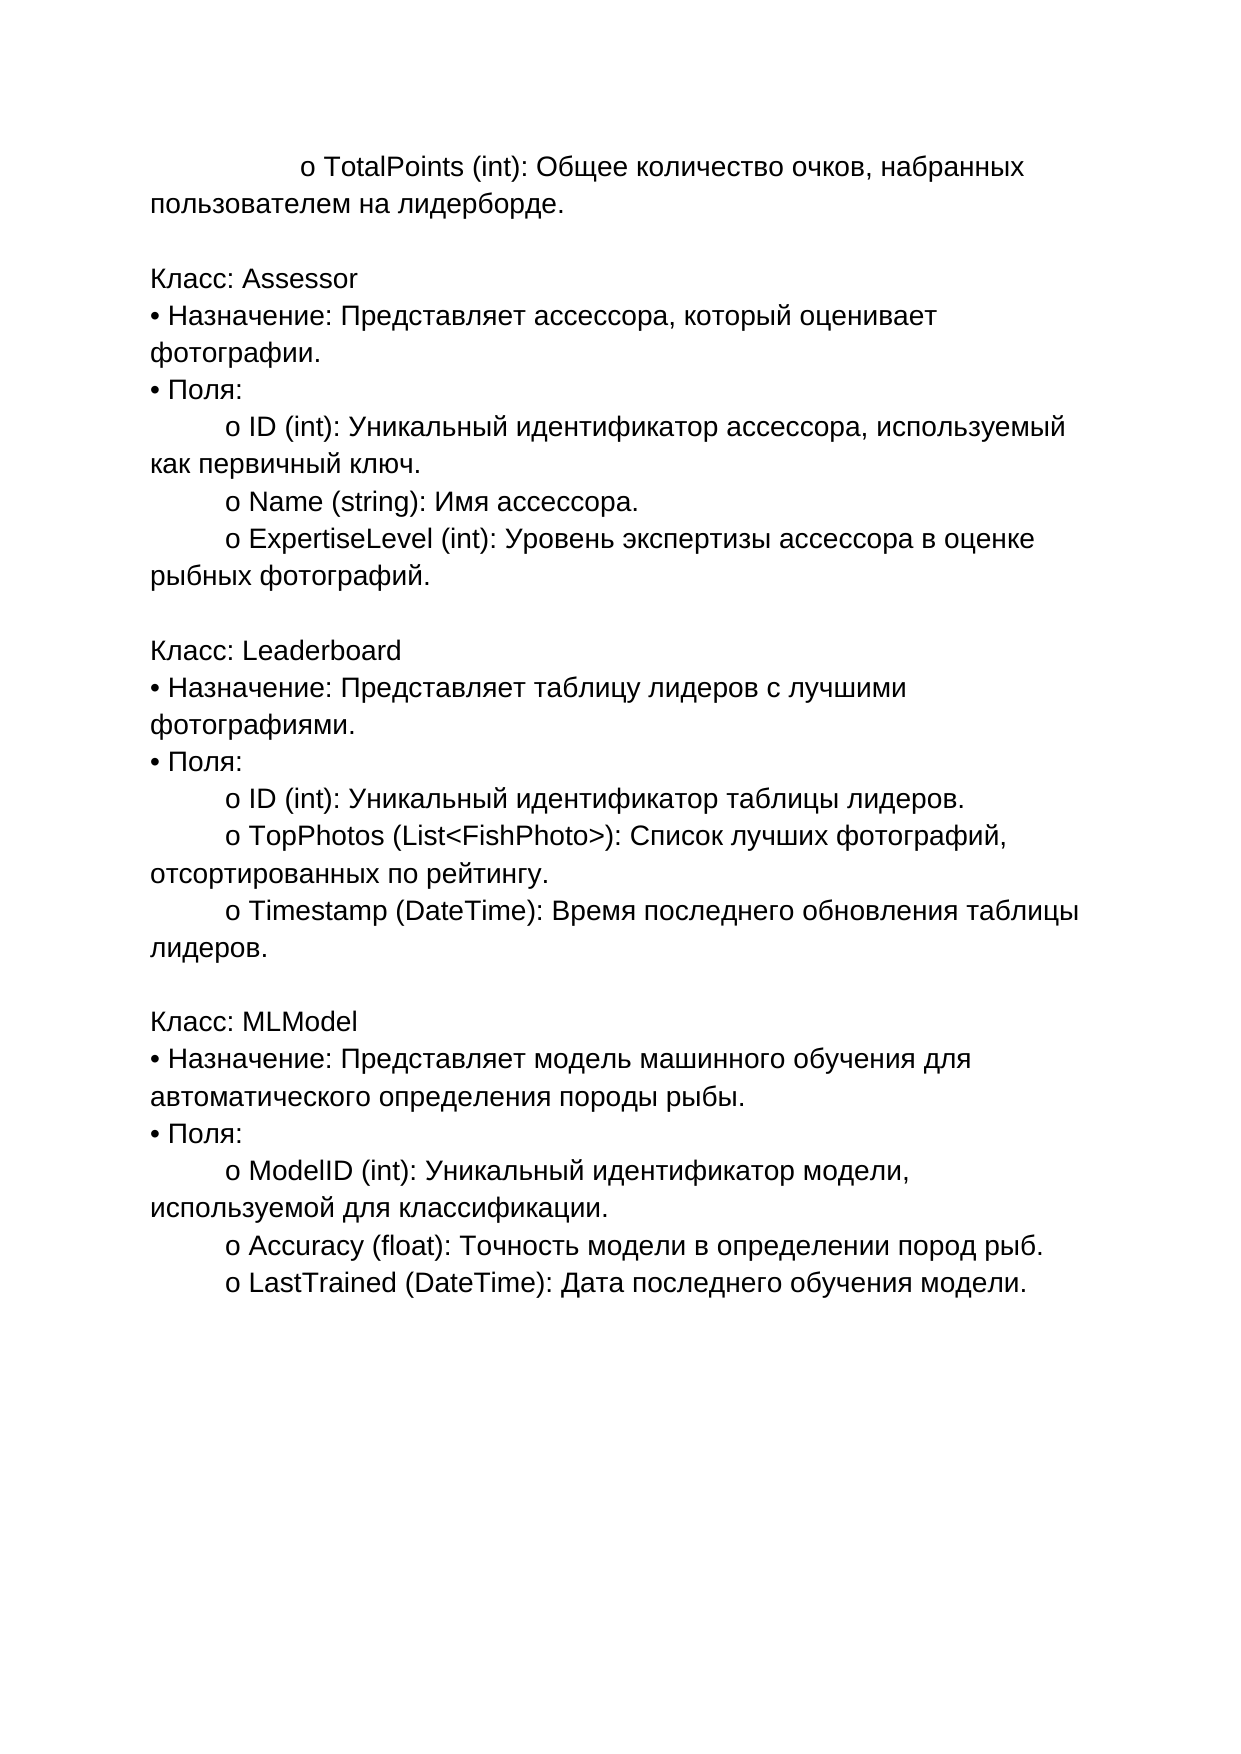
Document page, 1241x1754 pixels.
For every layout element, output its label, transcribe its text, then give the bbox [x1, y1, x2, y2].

text o TotalPoints (int): Общее количество очков, набранных пользователем на лидерборде. [150, 150, 1090, 219]
text o ID (int): Уникальный идентификатор таблицы лидеров. [150, 782, 1090, 814]
text • Назначение: Представляет модель машинного обучения для автоматического определения породы рыбы. [150, 1042, 1090, 1112]
text Класс: Assessor [150, 262, 1090, 294]
text • Поля: [150, 373, 1090, 406]
text o ModelID (int): Уникальный идентификатор модели, используемой для классификации. [150, 1154, 1090, 1224]
text o Name (string): Имя ассессора. [150, 485, 1090, 517]
text o LastTrained (DateTime): Дата последнего обучения модели. [150, 1266, 1090, 1298]
text • Назначение: Представляет таблицу лидеров с лучшими фотографиями. [150, 671, 1090, 740]
text Класс: MLModel [150, 1005, 1090, 1038]
text o Timestamp (DateTime): Время последнего обновления таблицы лидеров. [150, 894, 1090, 963]
text Класс: Leaderboard [150, 633, 1090, 666]
text • Назначение: Представляет ассессора, который оценивает фотографии. [150, 299, 1090, 368]
text • Поля: [150, 745, 1090, 777]
text o Accuracy (float): Точность модели в определении пород рыб. [150, 1228, 1090, 1261]
text o ExpertiseLevel (int): Уровень экспертизы ассессора в оценке рыбных фотографий. [150, 522, 1090, 591]
text • Поля: [150, 1117, 1090, 1149]
text o TopPhotos (List<FishPhoto>): Список лучших фотографий, отсортированных по рейтингу. [150, 819, 1090, 889]
text o ID (int): Уникальный идентификатор ассессора, используемый как первичный ключ. [150, 410, 1090, 480]
